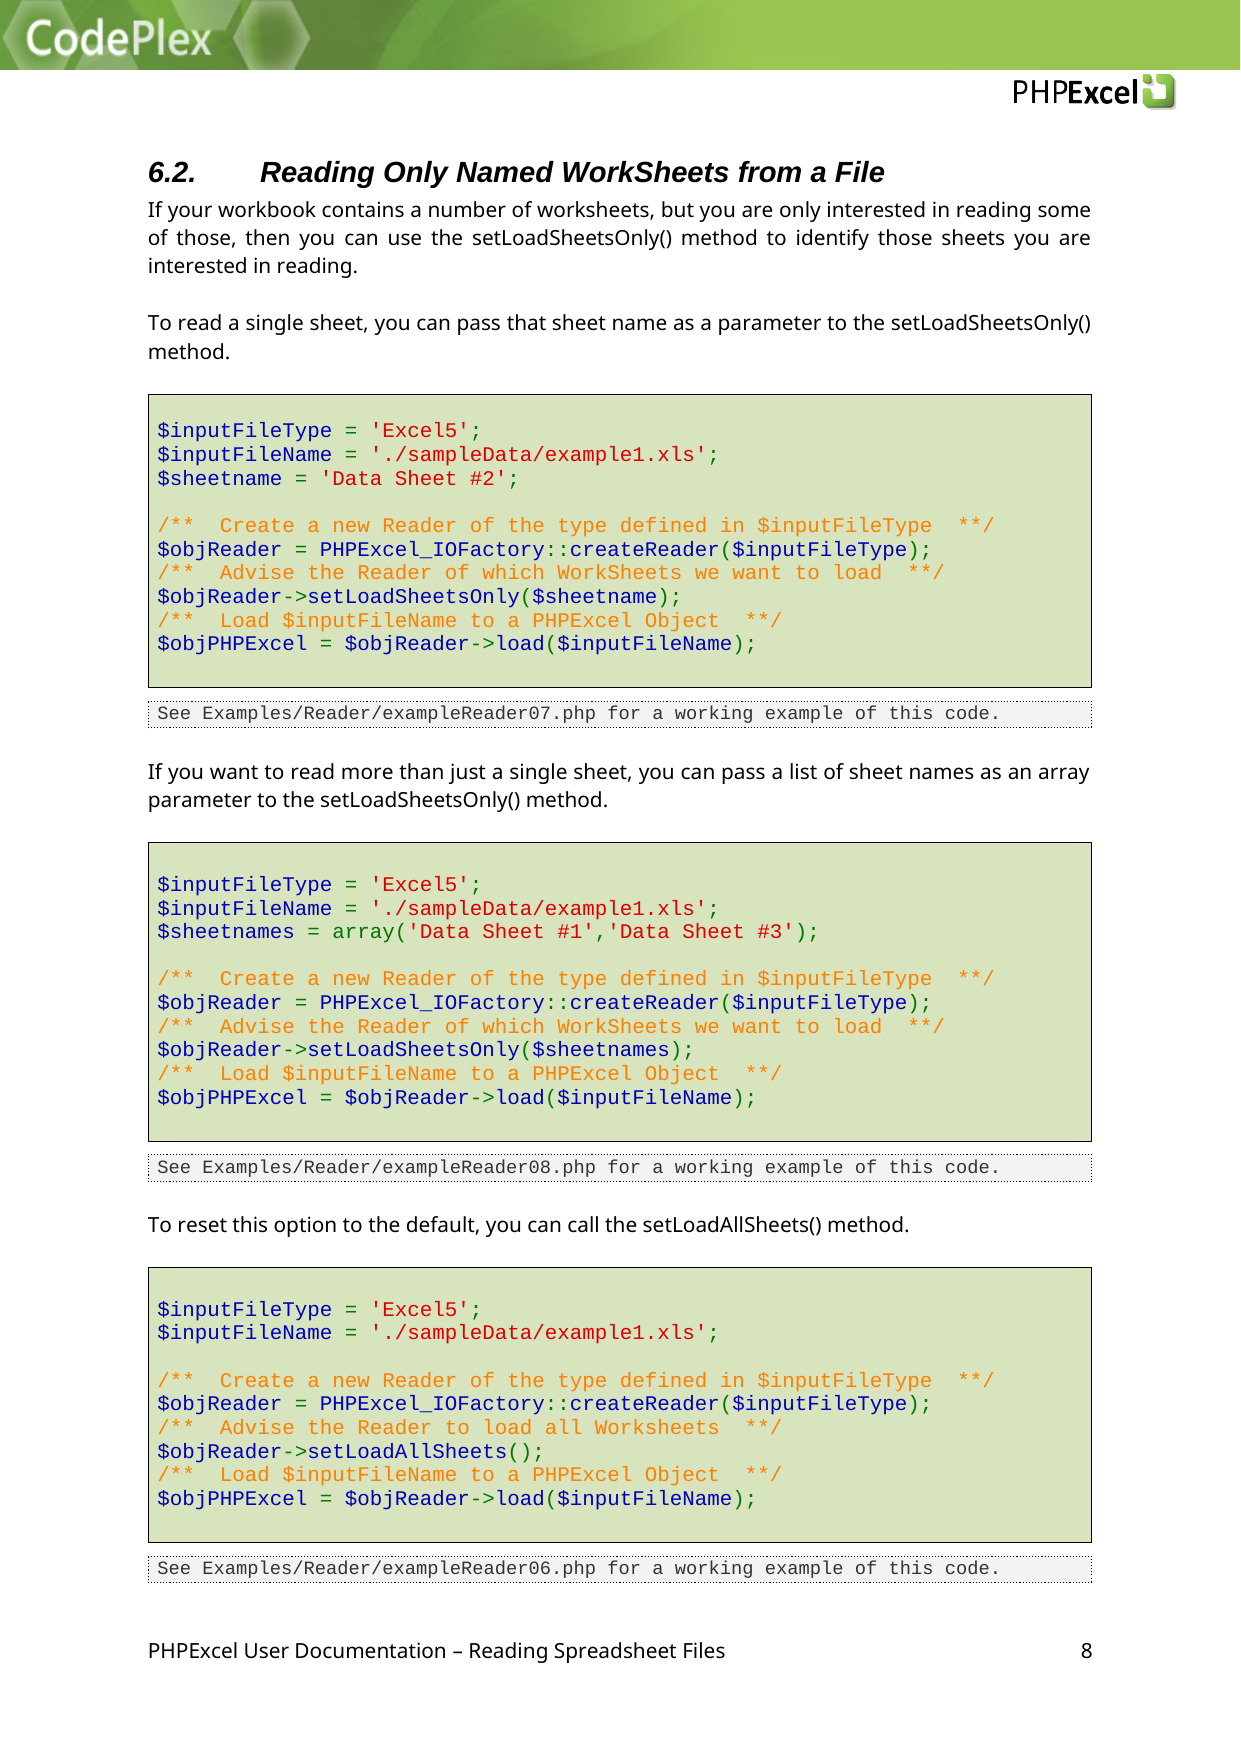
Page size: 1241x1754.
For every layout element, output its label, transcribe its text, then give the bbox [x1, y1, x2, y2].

text See Examples/Reader/exampleReader06.php for a working example of this code. [148, 1556, 1092, 1583]
text If your workbook contains a number of worksheets, but you are only interested in reading some of those, then you can use the setLoadSheetsOnly() method to identify those sheets you are interested in reading. [148, 195, 1092, 280]
text $inputFileType = 'Excel5'; $inputFileName = './sampleData/example1.xls'; $sheetname = 'Data Sheet #2'; /** Create a new Reader of the type defined in $inputFileType **/ $objReader = PHPExcel_IOFactory::createReader($inputFileType); /** Advise the Reader of which WorkSheets we want to load **/ $objReader->setLoadSheetsOnly($sheetname); /** Load $inputFileName to a PHPExcel Object **/ $objPHPExcel = $objReader->load($inputFileName); [149, 395, 1091, 687]
text $inputFileType = 'Excel5'; $inputFileName = './sampleData/example1.xls'; $sheetnames = array('Data Sheet #1','Data Sheet #3'); /** Create a new Reader of the type defined in $inputFileType **/ $objReader = PHPExcel_IOFactory::createReader($inputFileType); /** Advise the Reader of which WorkSheets we want to load **/ $objReader->setLoadSheetsOnly($sheetnames); /** Load $inputFileName to a PHPExcel Object **/ $objPHPExcel = $objReader->load($inputFileName); [149, 871, 1091, 1107]
text See Examples/Reader/exampleReader08.php for a working example of this code. [148, 1154, 1092, 1182]
text See Examples/Reader/exampleReader07.php for a working example of this code. [148, 701, 1092, 728]
subtitle Reading Only Named WorkSheets from a File [148, 155, 1092, 188]
text To read a single sheet, you can pass that sheet name as a parameter to the setLoadSheetsOnly() method. [148, 308, 1092, 365]
text To reset this option to the default, you can call the setLoadAllSheets() method. [148, 1210, 1092, 1239]
text If you want to read more than just a single sheet, you can pass a list of sheet names as an array parameter to the setLoadSheetsOnly() method. [148, 757, 1092, 814]
text $inputFileType = 'Excel5'; $inputFileName = './sampleData/example1.xls'; /** Create a new Reader of the type defined in $inputFileType **/ $objReader = PHPExcel_IOFactory::createReader($inputFileType); /** Advise the Reader to load all Worksheets **/ $objReader->setLoadAllSheets(); /** Load $inputFileName to a PHPExcel Object **/ $objPHPExcel = $objReader->load($inputFileName); [149, 1296, 1091, 1508]
